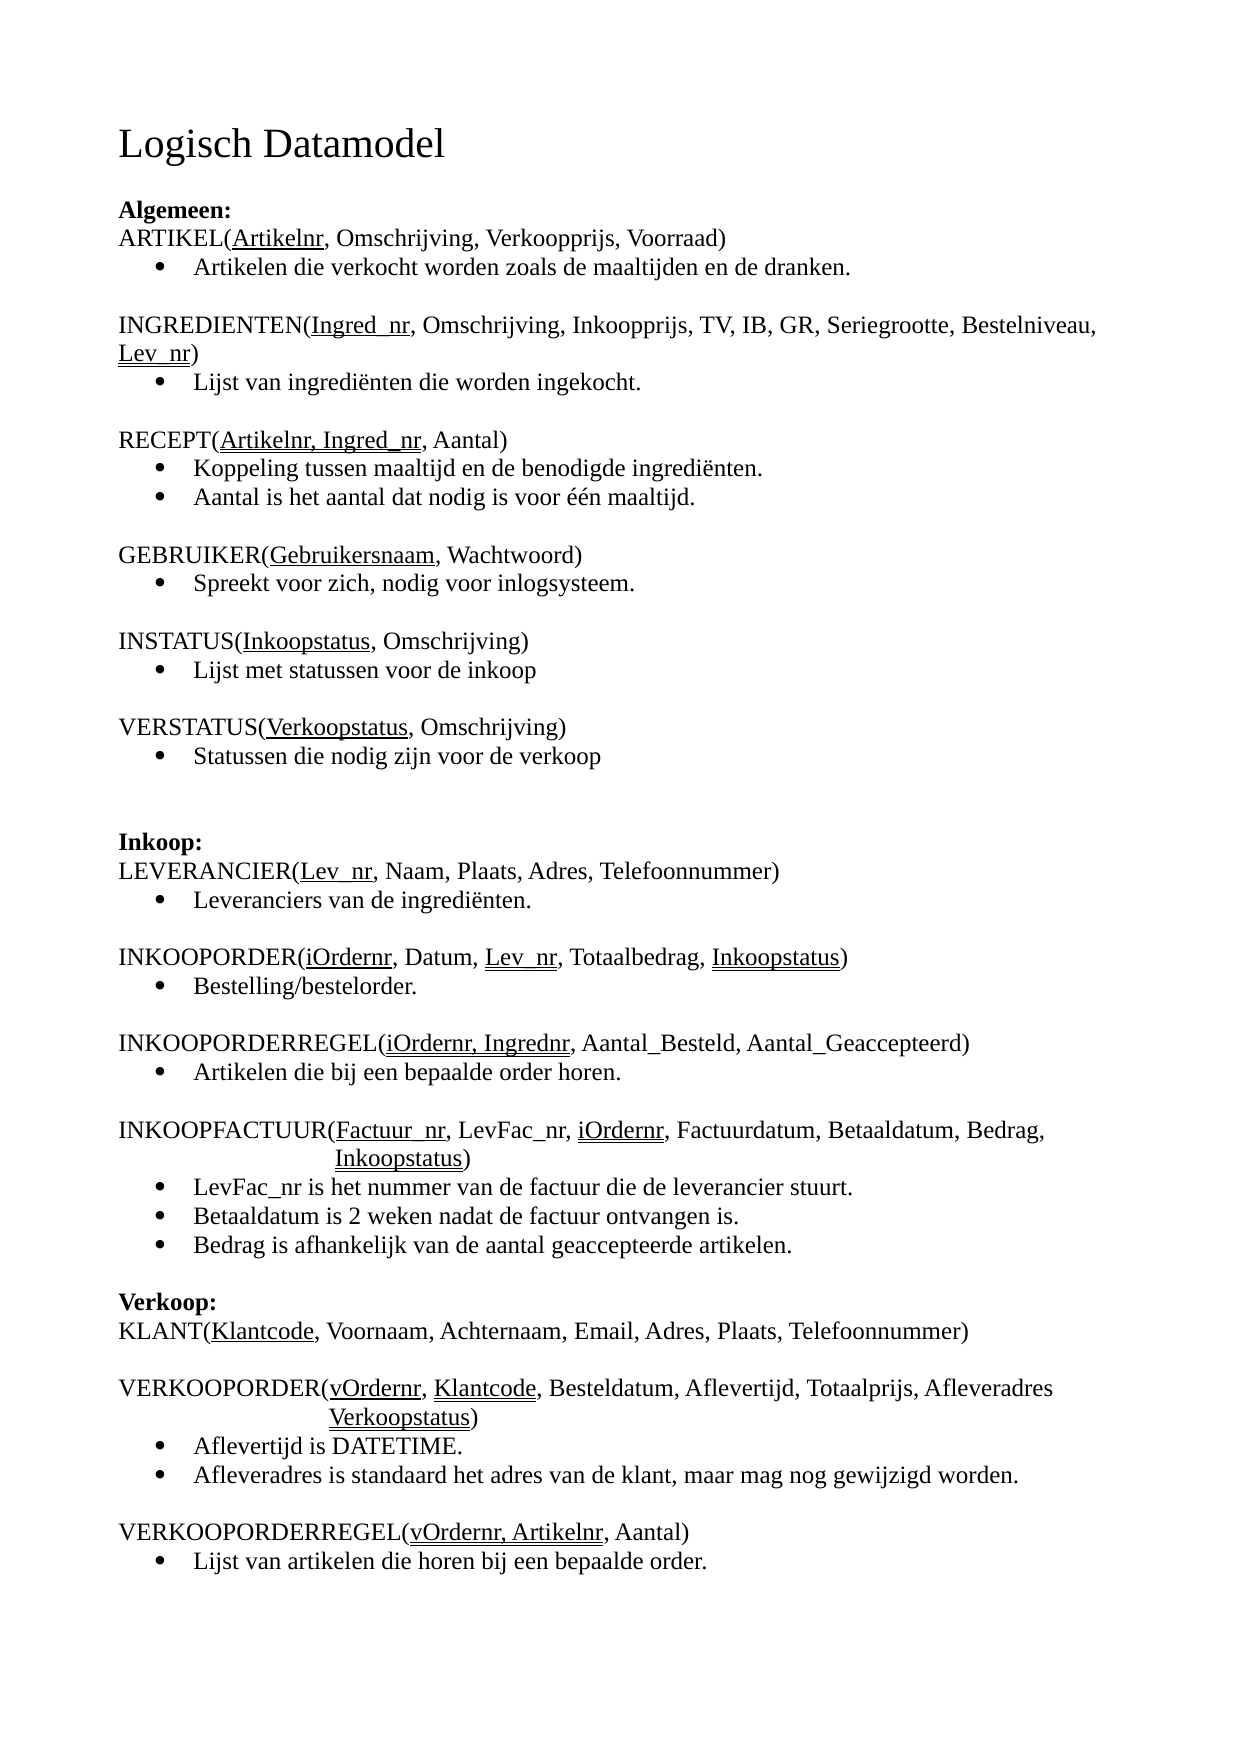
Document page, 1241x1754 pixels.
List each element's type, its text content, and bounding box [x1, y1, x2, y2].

list Artikelen die bij een bepaalde order horen. [156, 1057, 1122, 1086]
list Lijst met statussen voor de inkoop [156, 655, 1122, 683]
text INSTATUS(Inkoopstatus, Omschrijving) [118, 626, 1122, 655]
text Inkoop: [118, 827, 1122, 856]
list Bedrag is afhankelijk van de aantal geaccepteerde artikelen. [156, 1230, 1122, 1258]
text ARTIKEL(Artikelnr, Omschrijving, Verkoopprijs, Voorraad) [118, 223, 1122, 252]
list Spreekt voor zich, nodig voor inlogsysteem. [156, 568, 1122, 597]
text INGREDIENTEN(Ingred_nr, Omschrijving, Inkoopprijs, TV, IB, GR, Seriegrootte, Bestelniveau, Lev_nr) [118, 310, 1122, 367]
list Aantal is het aantal dat nodig is voor één maaltijd. [156, 482, 1122, 511]
text KLANT(Klantcode, Voornaam, Achternaam, Email, Adres, Plaats, Telefoonnummer) [118, 1316, 1122, 1345]
text Verkoop: [118, 1287, 1122, 1316]
text INKOOPFACTUUR(Factuur_nr, LevFac_nr, iOrdernr, Factuurdatum, Betaaldatum, Bedrag, Inkoopstatus) [118, 1115, 1122, 1172]
list Lijst van ingrediënten die worden ingekocht. [156, 367, 1122, 396]
list Aflevertijd is DATETIME. [156, 1431, 1122, 1460]
list Koppeling tussen maaltijd en de benodigde ingrediënten. [156, 453, 1122, 482]
list Statussen die nodig zijn voor de verkoop [156, 741, 1122, 770]
text VERSTATUS(Verkoopstatus, Omschrijving) [118, 712, 1122, 741]
list Bestelling/bestelorder. [156, 971, 1122, 1000]
list Leveranciers van de ingrediënten. [156, 885, 1122, 913]
text Logisch Datamodel [118, 118, 1122, 166]
text LEVERANCIER(Lev_nr, Naam, Plaats, Adres, Telefoonnummer) [118, 856, 1122, 885]
list Artikelen die verkocht worden zoals de maaltijden en de dranken. [156, 252, 1122, 281]
text INKOOPORDER(iOrdernr, Datum, Lev_nr, Totaalbedrag, Inkoopstatus) [118, 942, 1122, 971]
list Betaaldatum is 2 weken nadat de factuur ontvangen is. [156, 1201, 1122, 1230]
text GEBRUIKER(Gebruikersnaam, Wachtwoord) [118, 540, 1122, 568]
list LevFac_nr is het nummer van de factuur die de leverancier stuurt. [156, 1172, 1122, 1201]
text VERKOOPORDERREGEL(vOrdernr, Artikelnr, Aantal) [118, 1517, 1122, 1546]
list Afleveradres is standaard het adres van de klant, maar mag nog gewijzigd worden. [156, 1460, 1122, 1488]
list Lijst van artikelen die horen bij een bepaalde order. [156, 1546, 1122, 1575]
text Algemeen: [118, 195, 1122, 223]
text RECEPT(Artikelnr, Ingred_nr, Aantal) [118, 425, 1122, 453]
text INKOOPORDERREGEL(iOrdernr, Ingrednr, Aantal_Besteld, Aantal_Geaccepteerd) [118, 1028, 1122, 1057]
text VERKOOPORDER(vOrdernr, Klantcode, Besteldatum, Aflevertijd, Totaalprijs, Afleveradres Verkoopstatus) [118, 1373, 1122, 1431]
